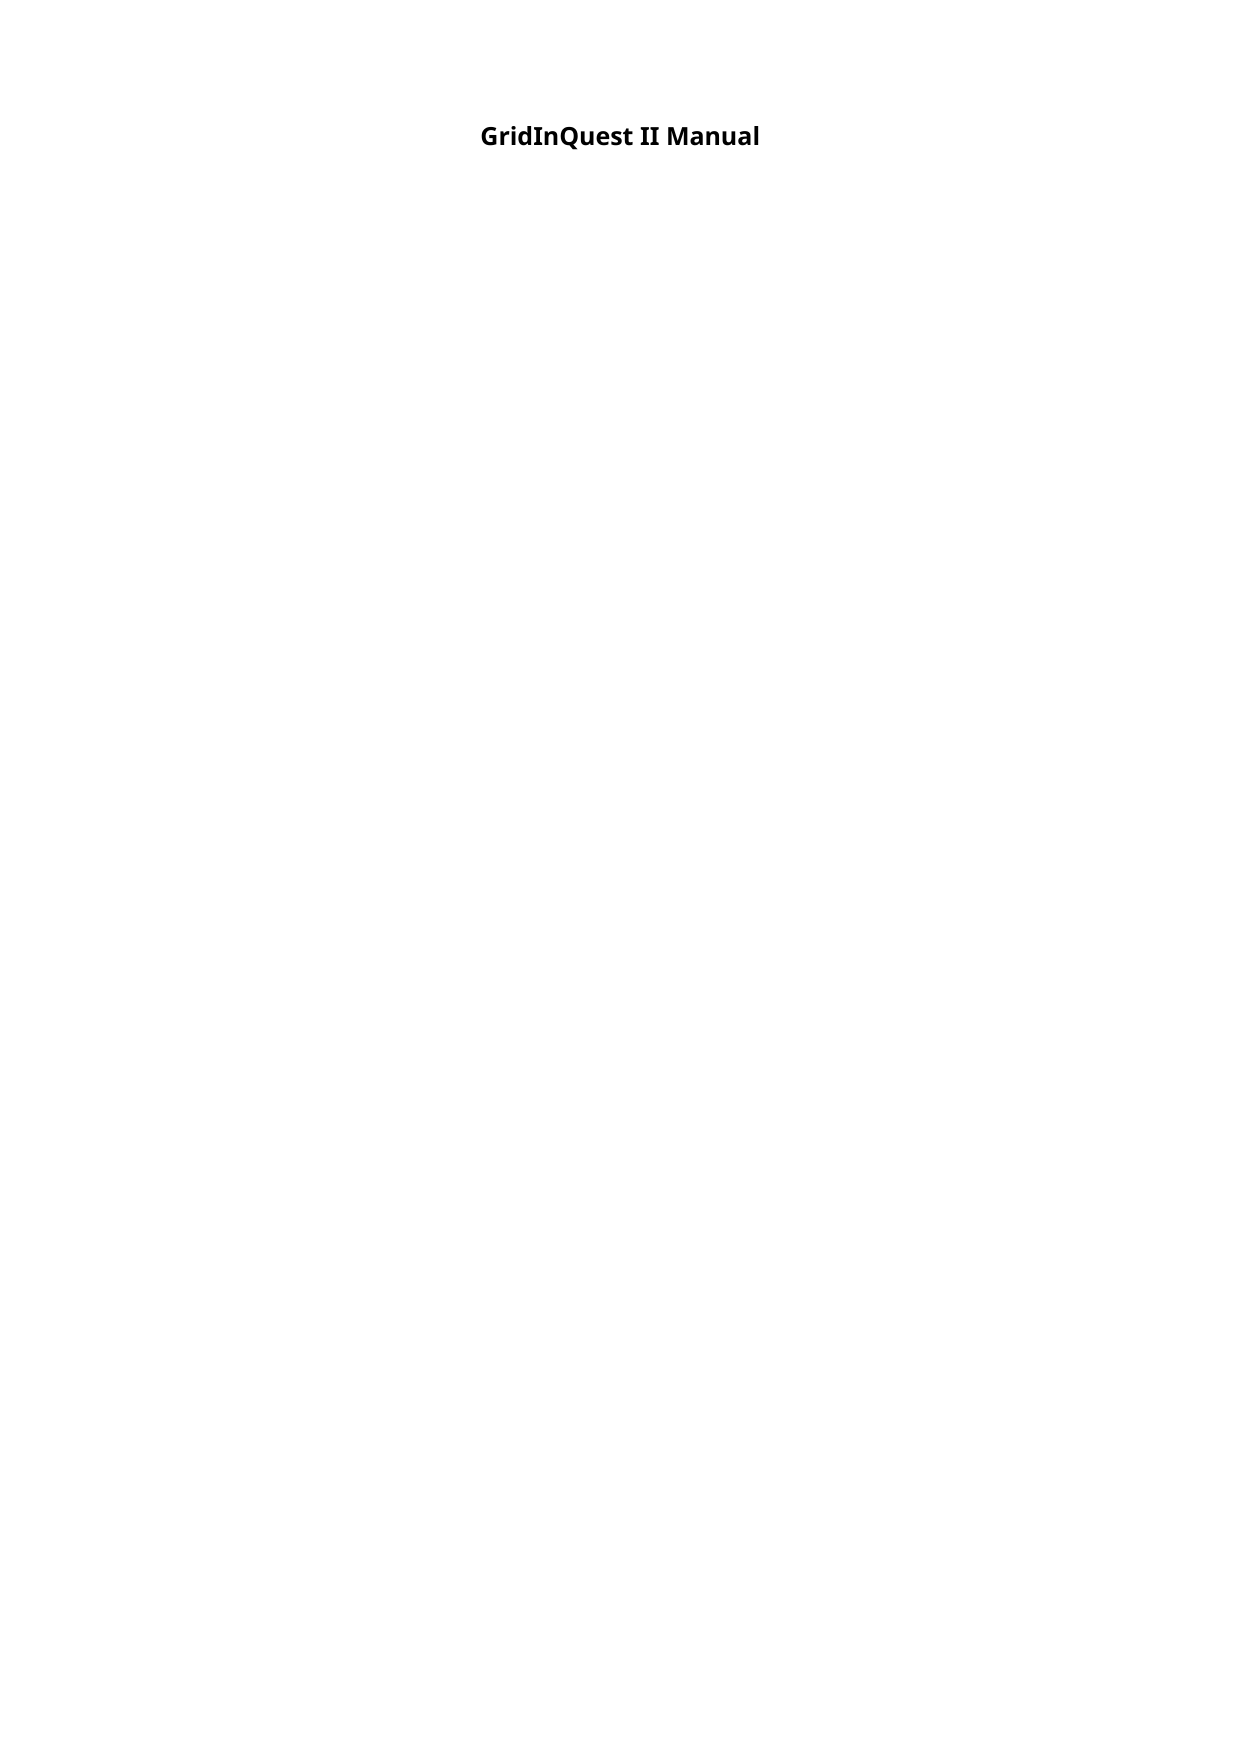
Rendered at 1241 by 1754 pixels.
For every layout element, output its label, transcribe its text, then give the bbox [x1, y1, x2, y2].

text GridInQuest II Manual [118, 118, 1122, 152]
